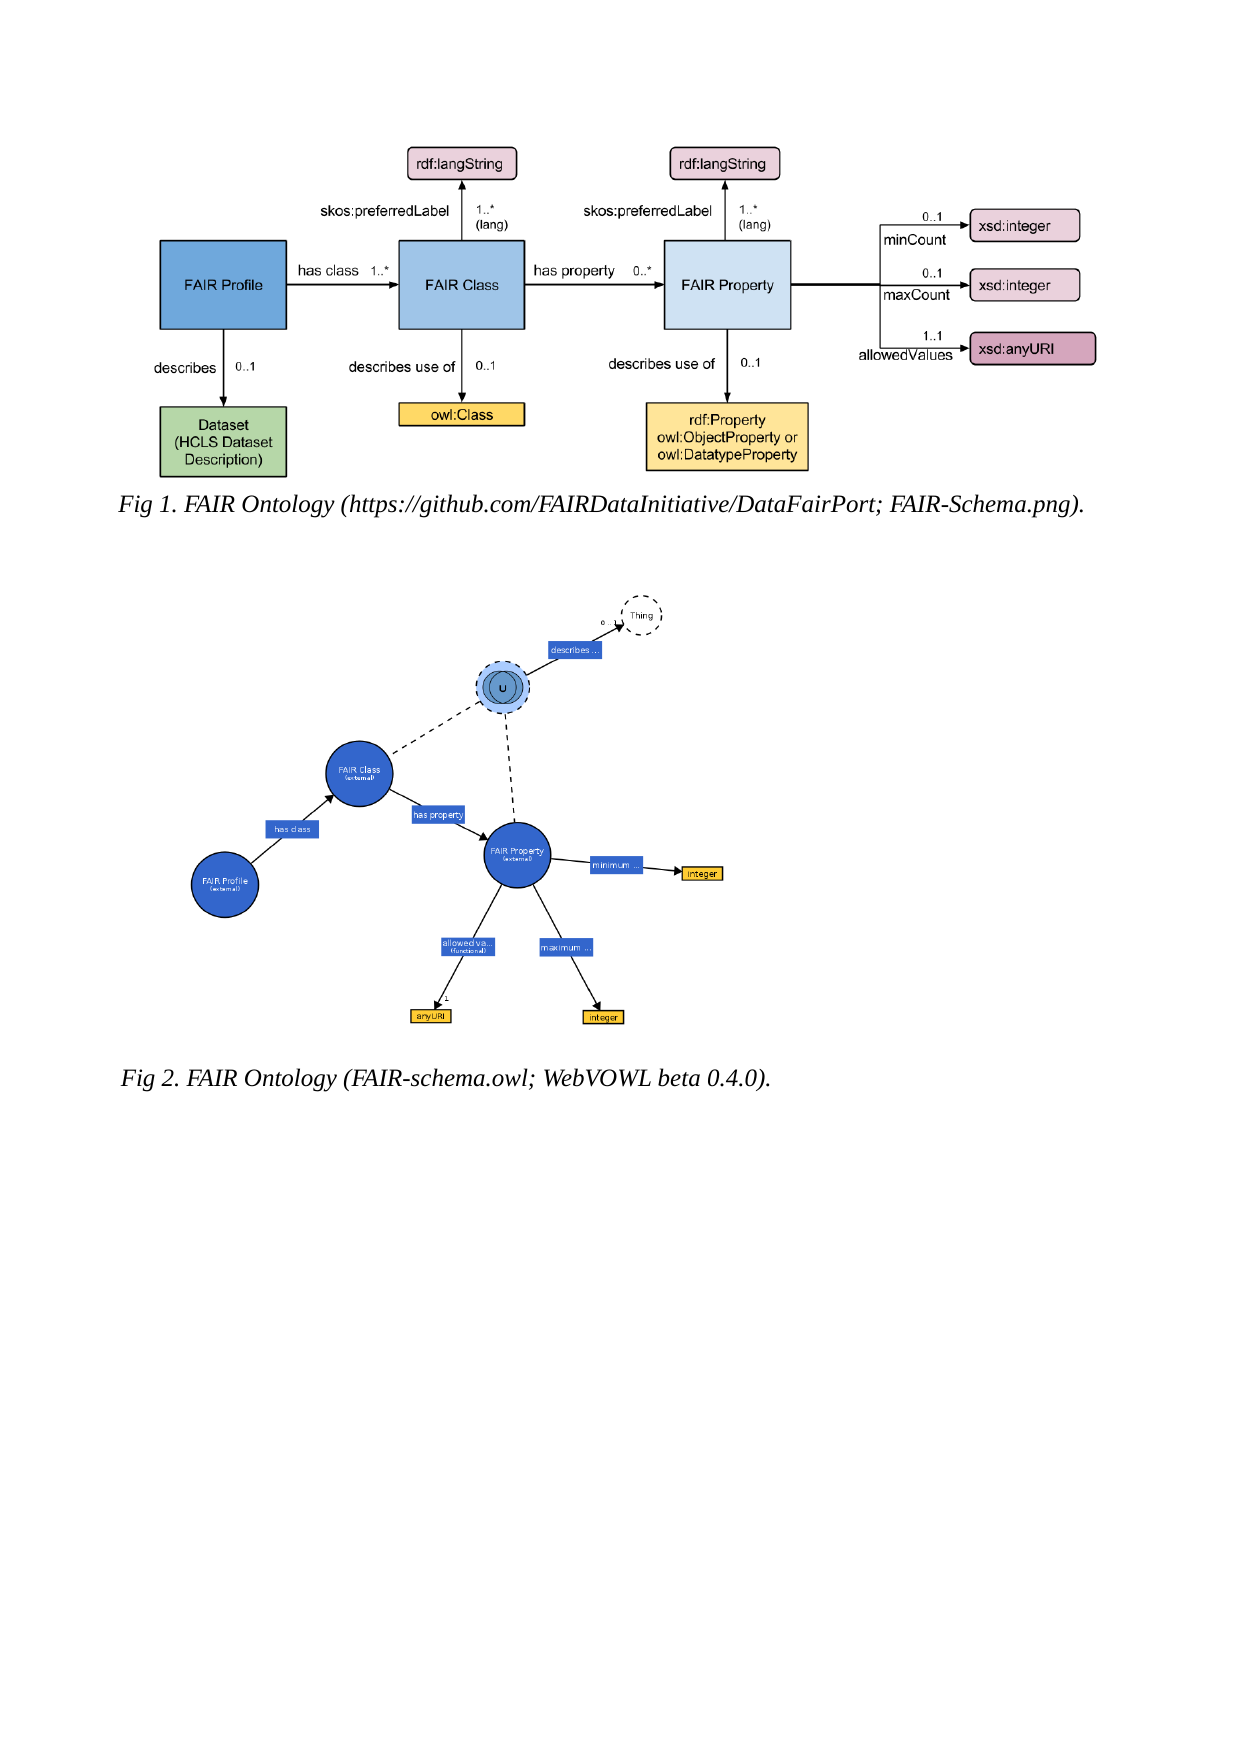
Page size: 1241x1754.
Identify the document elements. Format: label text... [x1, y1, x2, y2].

picture [120, 577, 824, 1064]
text Fig 1. FAIR Ontology (https://github.com/FAIRDataInitiative/DataFairPort; FAIR-Schema.png). [118, 490, 1122, 518]
picture [118, 119, 1123, 490]
text Fig 2. FAIR Ontology (FAIR-schema.owl; WebVOWL beta 0.4.0). [121, 1064, 823, 1092]
